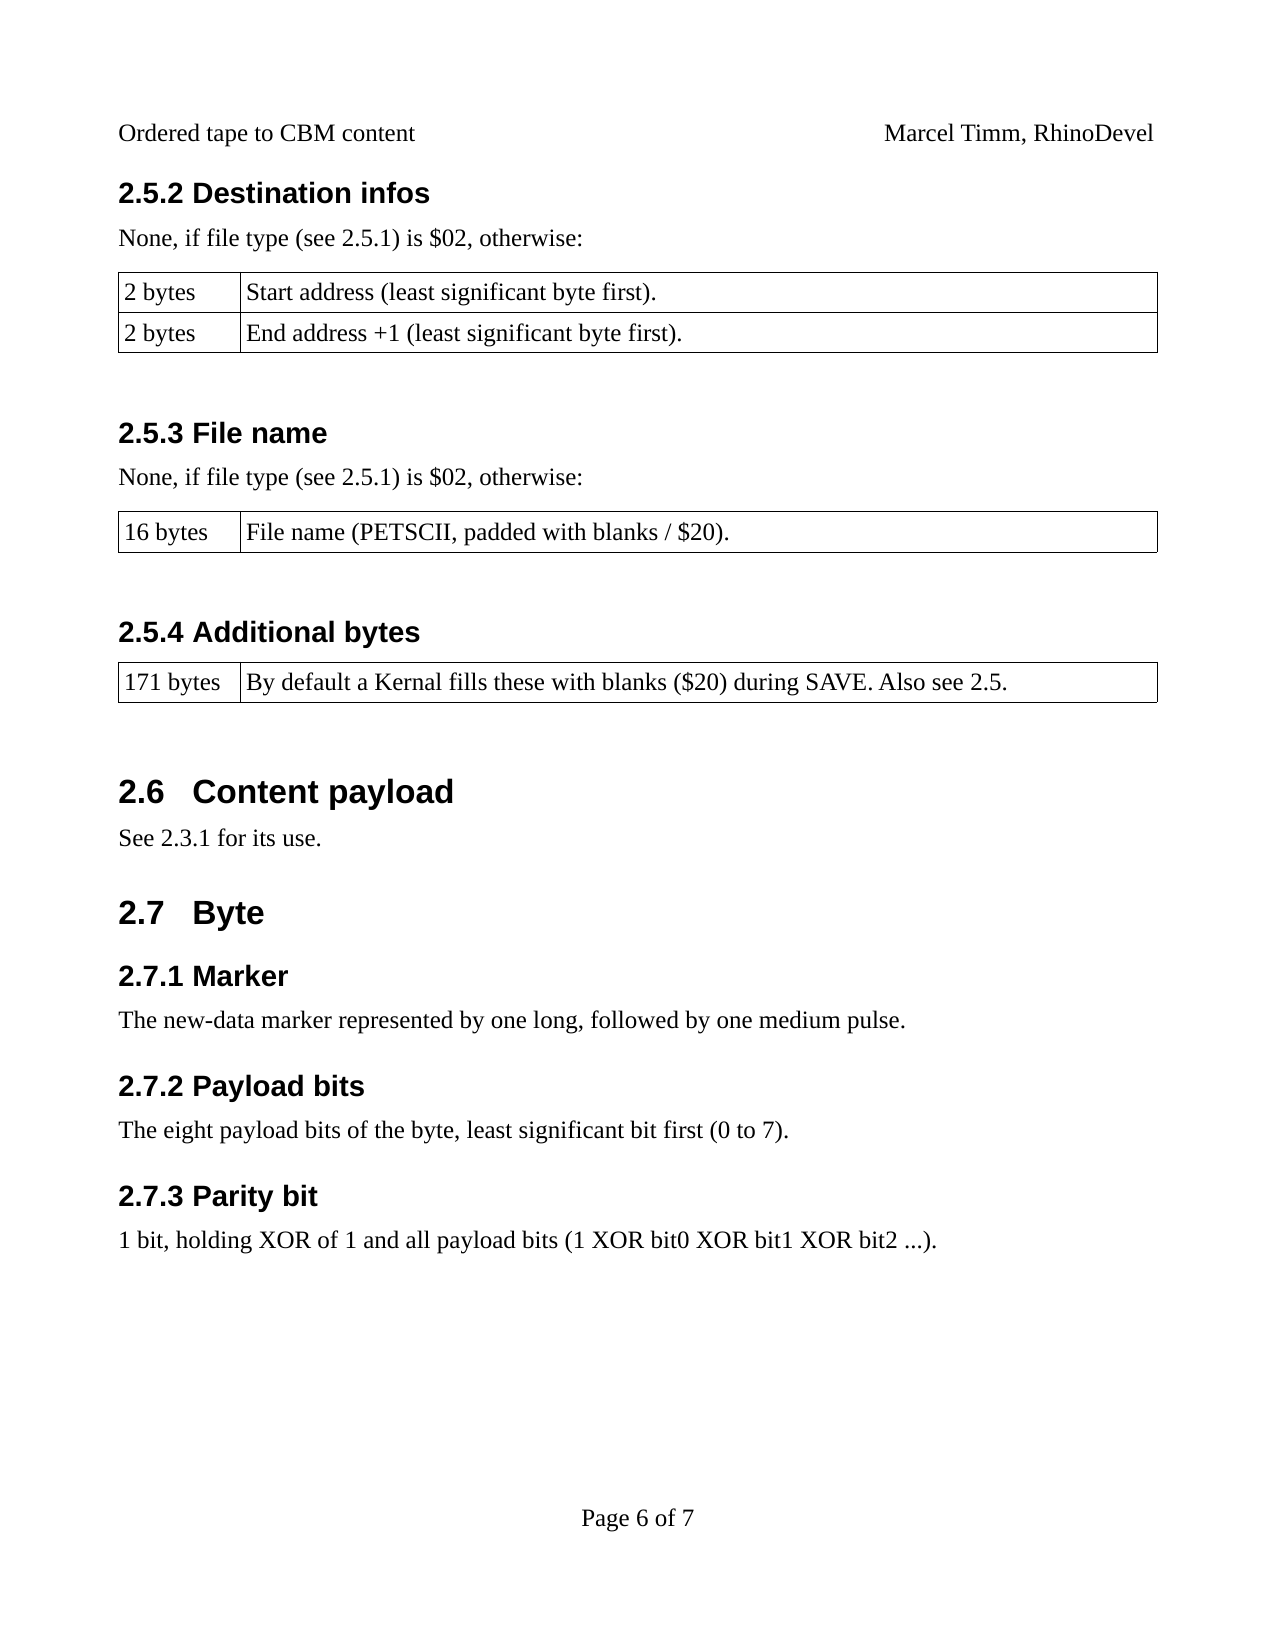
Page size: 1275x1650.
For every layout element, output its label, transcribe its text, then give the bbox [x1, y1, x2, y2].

table_cell 2 bytes [119, 313, 240, 352]
table_header 16 bytes [119, 512, 240, 552]
table_header 2 bytes [119, 273, 240, 312]
table_header By default a Kernal fills these with blanks ($20) during SAVE. Also see 2.5. [241, 663, 1157, 702]
table_header File name (PETSCII, padded with blanks / $20). [241, 512, 1157, 552]
subtitle Destination infos [118, 176, 1157, 210]
subtitle Parity bit [118, 1178, 1157, 1212]
subtitle Marker [118, 959, 1157, 992]
table_header 171 bytes [119, 663, 240, 702]
subtitle Content payload [118, 772, 1157, 811]
subtitle Byte [118, 893, 1157, 932]
subtitle Payload bits [118, 1069, 1157, 1102]
text None, if file type (see 2.5.1) is $02, otherwise: [118, 223, 1157, 251]
subtitle Additional bytes [118, 615, 1157, 649]
text 1 bit, holding XOR of 1 and all payload bits (1 XOR bit0 XOR bit1 XOR bit2 ...). [118, 1225, 1157, 1253]
text None, if file type (see 2.5.1) is $02, otherwise: [118, 462, 1157, 491]
text See 2.3.1 for its use. [118, 823, 1157, 852]
subtitle File name [118, 416, 1157, 450]
table_cell End address +1 (least significant byte first). [241, 313, 1157, 352]
text The eight payload bits of the byte, least significant bit first (0 to 7). [118, 1115, 1157, 1144]
text The new-data marker represented by one long, followed by one medium pulse. [118, 1005, 1157, 1034]
table_header Start address (least significant byte first). [241, 273, 1157, 312]
